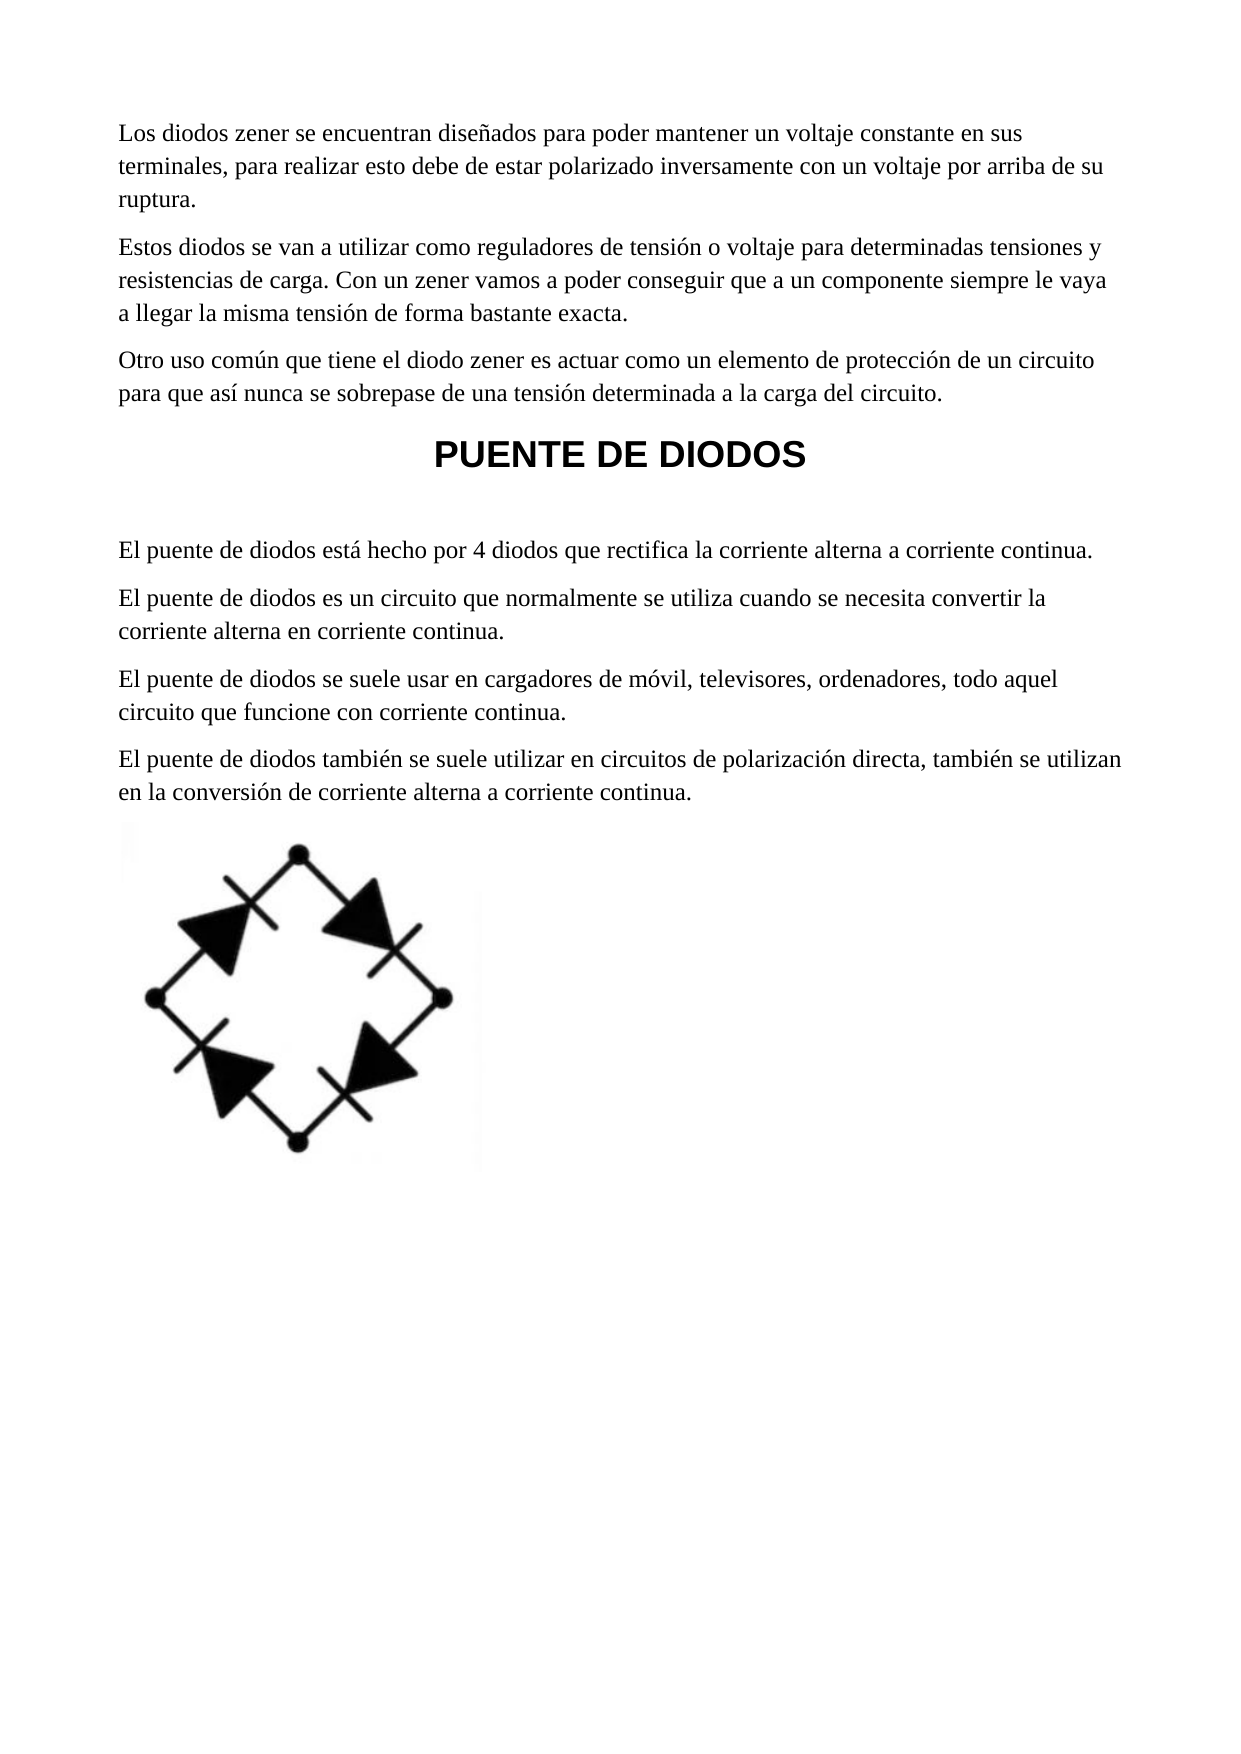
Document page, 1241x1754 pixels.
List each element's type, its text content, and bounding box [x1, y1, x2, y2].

subtitle PUENTE DE DIODOS [118, 432, 1122, 475]
text Los diodos zener se encuentran diseñados para poder mantener un voltaje constante en sus terminales, para realizar esto debe de estar polarizado inversamente con un voltaje por arriba de su ruptura. [118, 118, 1122, 213]
text Otro uso común que tiene el diodo zener es actuar como un elemento de protección de un circuito para que así nunca se sobrepase de una tensión determinada a la carga del circuito. [118, 345, 1122, 407]
text El puente de diodos se suele usar en cargadores de móvil, televisores, ordenadores, todo aquel circuito que funcione con corriente continua. [118, 664, 1122, 726]
text El puente de diodos también se suele utilizar en circuitos de polarización directa, también se utilizan en la conversión de corriente alterna a corriente continua. [118, 744, 1122, 806]
text Estos diodos se van a utilizar como reguladores de tensión o voltaje para determinadas tensiones y resistencias de carga. Con un zener vamos a poder conseguir que a un componente siempre le vaya a llegar la misma tensión de forma bastante exacta. [118, 232, 1122, 327]
picture [121, 822, 487, 1172]
text El puente de diodos está hecho por 4 diodos que rectifica la corriente alterna a corriente continua. [118, 536, 1122, 564]
text El puente de diodos es un circuito que normalmente se utiliza cuando se necesita convertir la corriente alterna en corriente continua. [118, 583, 1122, 645]
